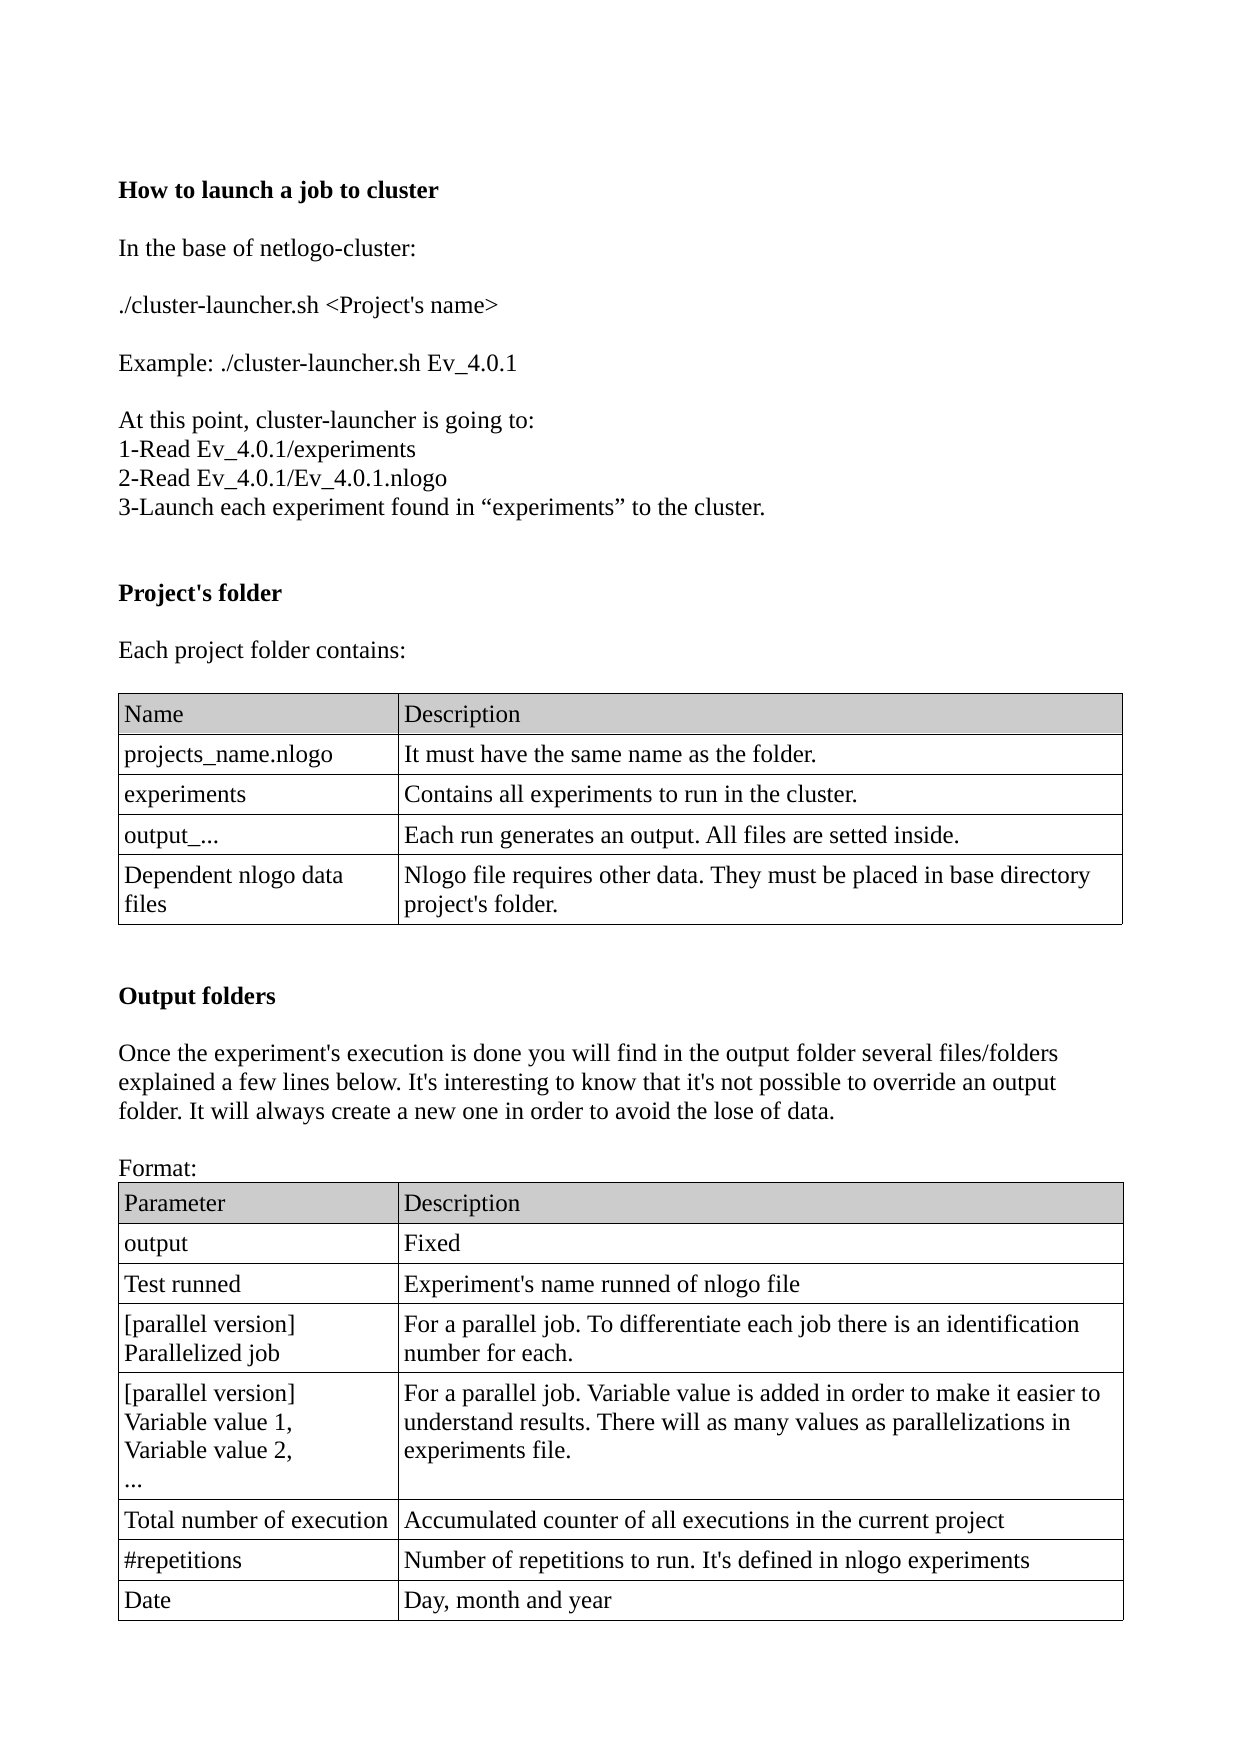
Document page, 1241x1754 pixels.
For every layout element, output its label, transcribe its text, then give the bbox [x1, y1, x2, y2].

text Once the experiment's execution is done you will find in the output folder several files/folders explained a few lines below. It's interesting to know that it's not possible to override an output folder. It will always create a new one in order to avoid the lose of data. [118, 1038, 1122, 1125]
table_cell Each run generates an output. All files are setted inside. [399, 815, 1122, 854]
text ./cluster-launcher.sh <Project's name> [118, 291, 1122, 319]
table_cell [parallel version] Variable value 1, Variable value 2, ... [119, 1373, 398, 1499]
table_cell Experiment's name runned of nlogo file [399, 1264, 1123, 1303]
table_header Description [399, 694, 1122, 733]
table_cell [parallel version] Parallelized job [119, 1304, 398, 1372]
table_cell projects_name.nlogo [119, 735, 398, 774]
table_cell For a parallel job. Variable value is added in order to make it easier to understand results. There will as many values as parallelizations in experiments file. [399, 1373, 1123, 1499]
table_cell It must have the same name as the folder. [399, 735, 1122, 774]
text Output folders [118, 981, 1122, 1010]
table_cell Total number of execution [119, 1500, 398, 1539]
table_cell Day, month and year [399, 1581, 1123, 1620]
table_cell Accumulated counter of all executions in the current project [399, 1500, 1123, 1539]
table_cell Test runned [119, 1264, 398, 1303]
table_cell Nlogo file requires other data. They must be placed in base directory project's folder. [399, 855, 1122, 923]
table_cell Fixed [399, 1224, 1123, 1263]
table_cell Date [119, 1581, 398, 1620]
table_header Name [119, 694, 398, 733]
text Project's folder [118, 578, 1122, 607]
table_header Parameter [119, 1183, 398, 1223]
table_cell output_... [119, 815, 398, 854]
table_cell Number of repetitions to run. It's defined in nlogo experiments [399, 1540, 1123, 1579]
table_cell #repetitions [119, 1540, 398, 1579]
table_cell For a parallel job. To differentiate each job there is an identification number for each. [399, 1304, 1123, 1372]
table_cell Contains all experiments to run in the cluster. [399, 775, 1122, 814]
text 1-Read Ev_4.0.1/experiments [118, 434, 1122, 463]
text Format: [118, 1153, 1122, 1182]
table_cell output [119, 1224, 398, 1263]
text Each project folder contains: [118, 636, 1122, 664]
text At this point, cluster-launcher is going to: [118, 406, 1122, 434]
table_header Description [399, 1183, 1123, 1223]
text 3-Launch each experiment found in “experiments” to the cluster. [118, 492, 1122, 521]
text 2-Read Ev_4.0.1/Ev_4.0.1.nlogo [118, 463, 1122, 492]
text How to launch a job to cluster [118, 176, 1122, 204]
text In the base of netlogo-cluster: [118, 233, 1122, 262]
text Example: ./cluster-launcher.sh Ev_4.0.1 [118, 348, 1122, 377]
table_cell Dependent nlogo data files [119, 855, 398, 923]
table_cell experiments [119, 775, 398, 814]
